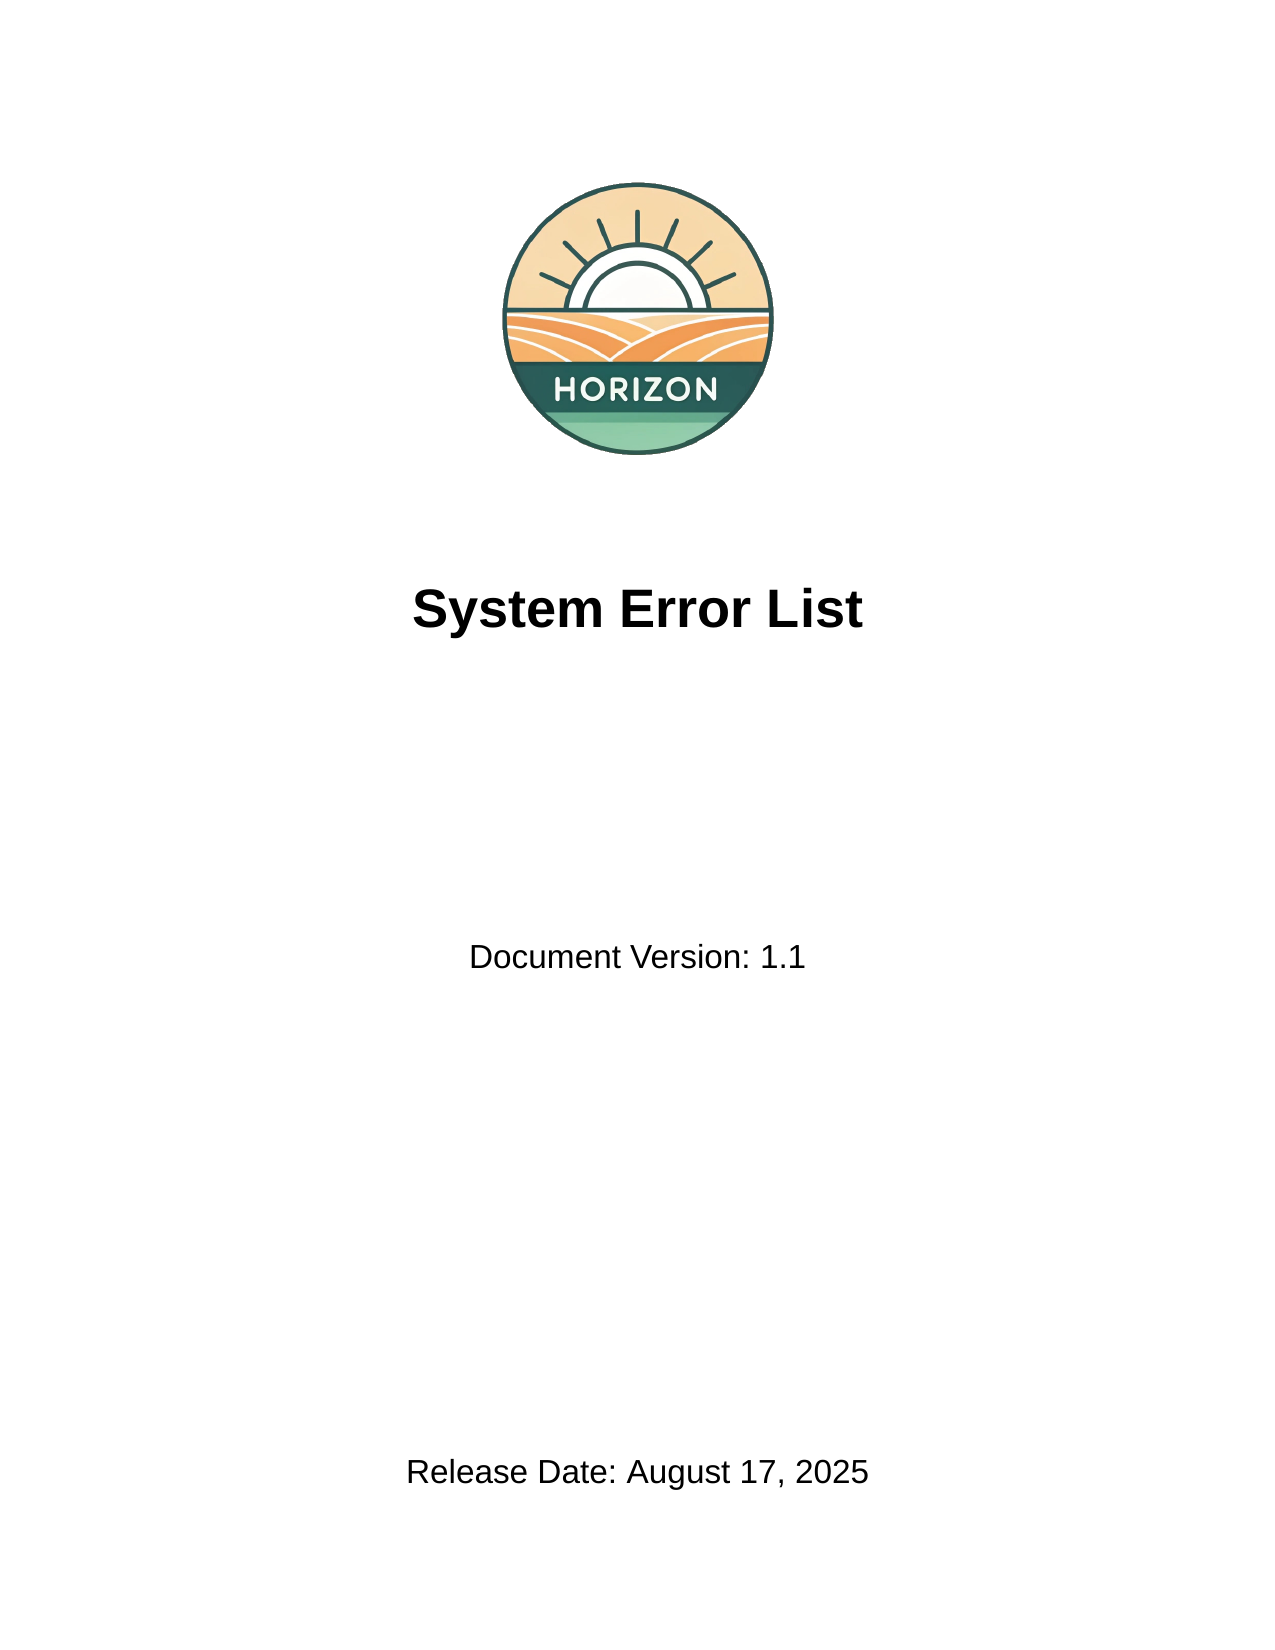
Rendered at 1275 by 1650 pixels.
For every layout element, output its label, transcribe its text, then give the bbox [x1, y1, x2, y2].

text Document Version: 1.1 [118, 937, 1157, 1020]
text Release Date: August 17, 2025 [118, 1452, 1157, 1490]
picture [496, 176, 779, 459]
title System Error List [118, 577, 1157, 639]
